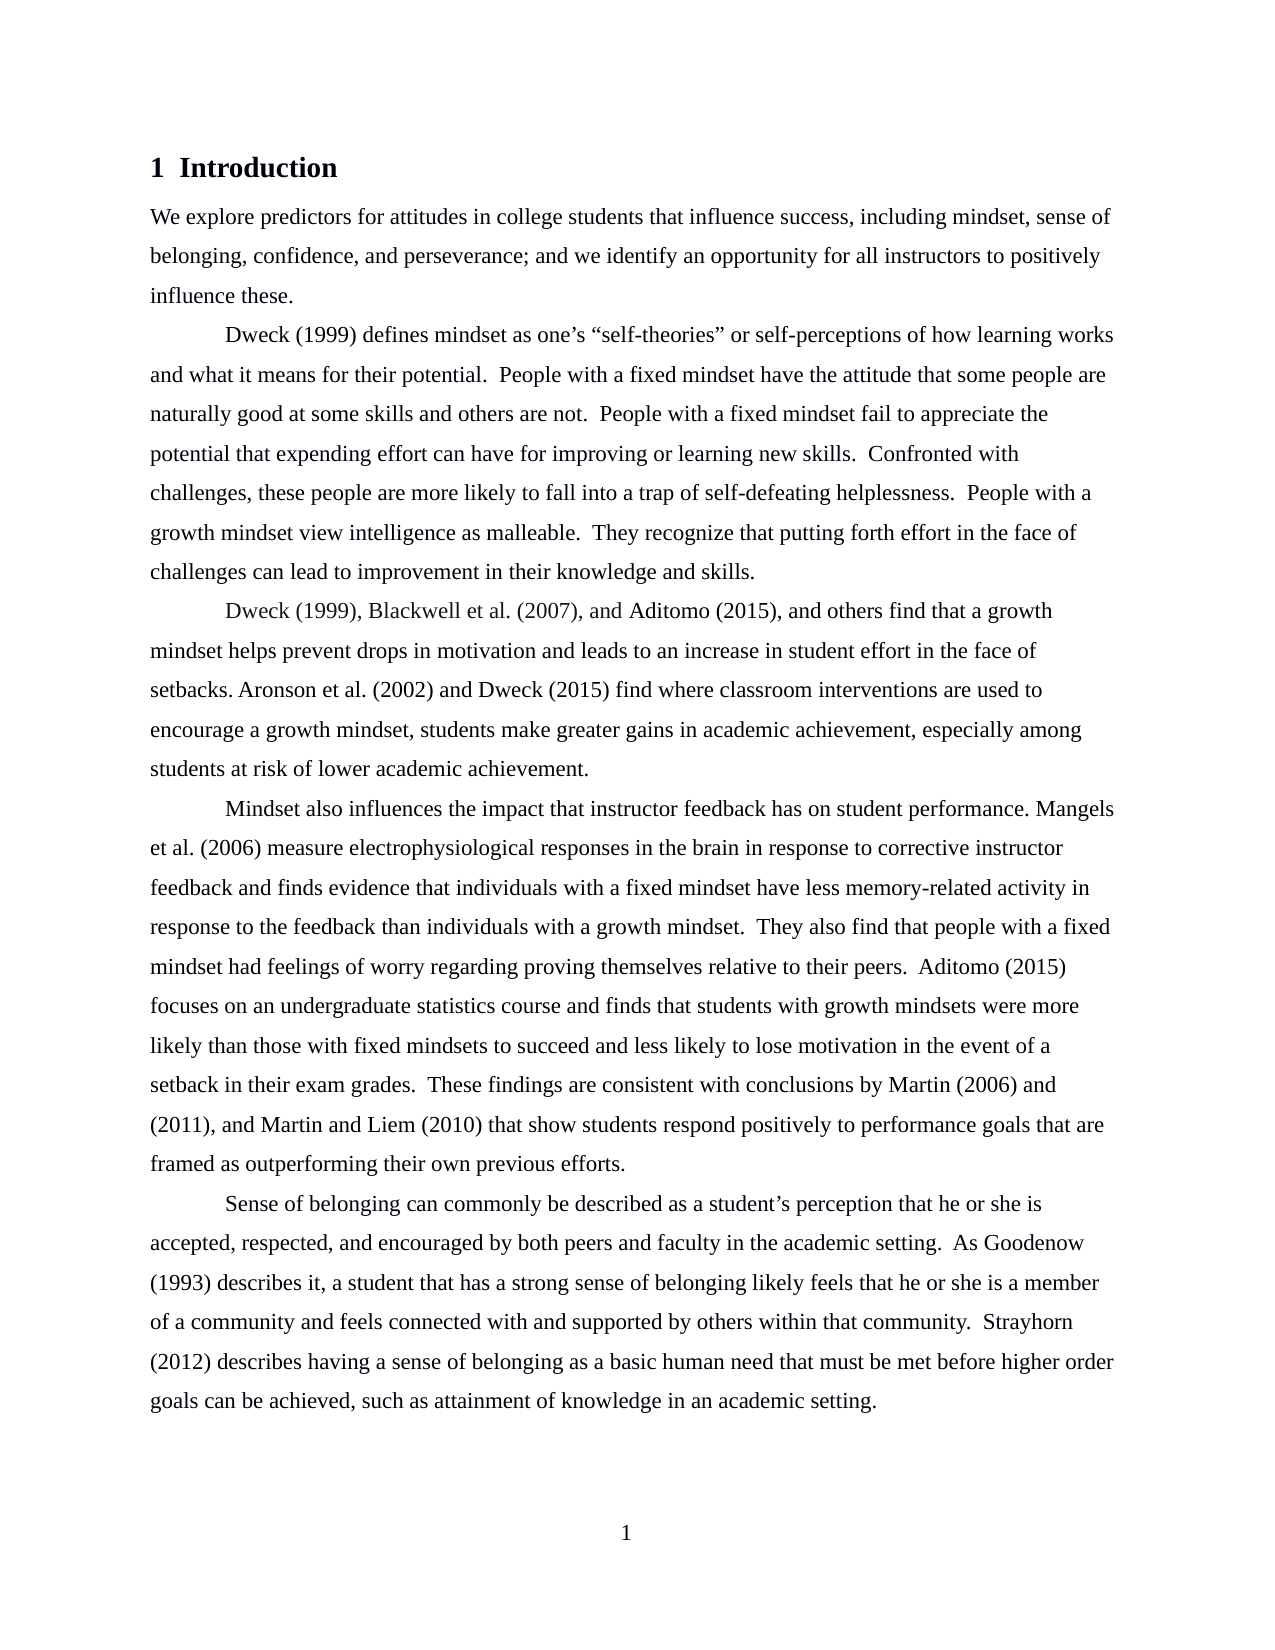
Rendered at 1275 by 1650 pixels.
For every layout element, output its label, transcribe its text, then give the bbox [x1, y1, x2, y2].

text Dweck (1999) defines mindset as one’s “self-theories” or self-perceptions of how learning works and what it means for their potential. People with a fixed mindset have the attitude that some people are naturally good at some skills and others are not. People with a fixed mindset fail to appreciate the potential that expending effort can have for improving or learning new skills. Confronted with challenges, these people are more likely to fall into a trap of self-defeating helplessness. People with a growth mindset view intelligence as malleable. They recognize that putting forth effort in the face of challenges can lead to improvement in their knowledge and skills. Dweck (1999), Blackwell et al. (2007), and Aditomo (2015), and others find that a growth mindset helps prevent drops in motivation and leads to an increase in student effort in the face of setbacks. Aronson et al. (2002) and Dweck (2015) find where classroom interventions are used to encourage a growth mindset, students make greater gains in academic achievement, especially among students at risk of lower academic achievement. [150, 321, 1125, 782]
text Mindset also influences the impact that instructor feedback has on student performance. Mangels et al. (2006) measure electrophysiological responses in the brain in response to corrective instructor feedback and finds evidence that individuals with a fixed mindset have less memory-related activity in response to the feedback than individuals with a growth mindset. They also find that people with a fixed mindset had feelings of worry regarding proving themselves relative to their peers. Aditomo (2015) focuses on an undergraduate statistics course and finds that students with growth mindsets were more likely than those with fixed mindsets to succeed and less likely to lose motivation in the event of a setback in their exam grades. These findings are consistent with conclusions by Martin (2006) and (2011), and Martin and Liem (2010) that show students respond positively to performance goals that are framed as outperforming their own previous efforts. [150, 795, 1125, 1177]
text 1 Introduction [150, 150, 1125, 183]
text Sense of belonging can commonly be described as a student’s perception that he or she is accepted, respected, and encouraged by both peers and faculty in the academic setting. As Goodenow (1993) describes it, a student that has a strong sense of belonging likely feels that he or she is a member of a community and feels connected with and supported by others within that community. Strayhorn (2012) describes having a sense of belonging as a basic human need that must be met before higher order goals can be achieved, such as attainment of knowledge in an academic setting. [150, 1190, 1125, 1413]
text We explore predictors for attitudes in college students that influence success, including mindset, sense of belonging, confidence, and perseverance; and we identify an opportunity for all instructors to positively influence these. [150, 203, 1125, 308]
